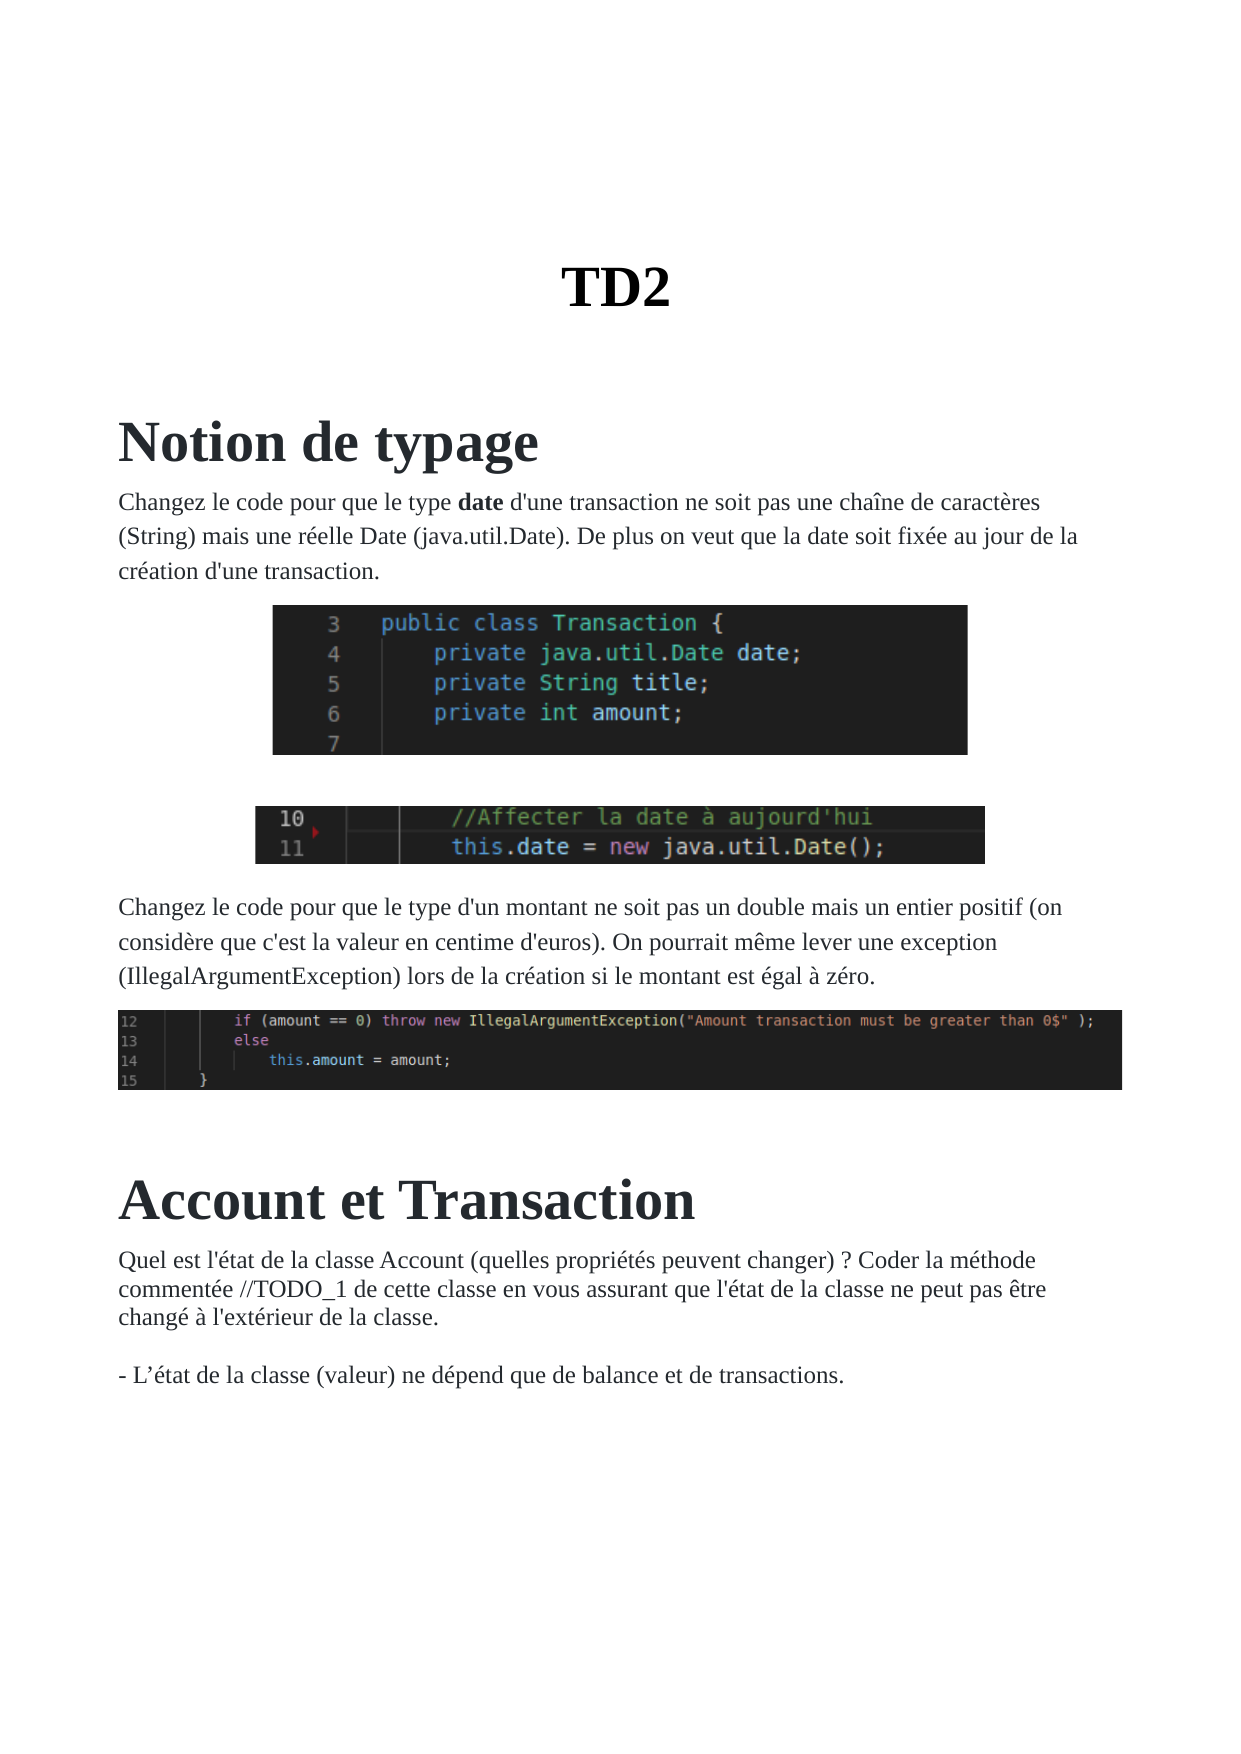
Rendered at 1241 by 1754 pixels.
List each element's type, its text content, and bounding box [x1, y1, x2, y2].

text TD2 [118, 252, 1122, 319]
subtitle Notion de typage [118, 407, 1122, 474]
subtitle Account et Transaction [118, 1165, 1122, 1232]
text Changez le code pour que le type date d'une transaction ne soit pas une chaîne de caractères (String) mais une réelle Date (java.util.Date). De plus on veut que la date soit fixée au jour de la création d'une transaction. [118, 487, 1122, 584]
picture [255, 806, 985, 864]
text Quel est l'état de la classe Account (quelles propriétés peuvent changer) ? Coder la méthode commentée //TODO_1 de cette classe en vous assurant que l'état de la classe ne peut pas être changé à l'extérieur de la classe. [118, 1245, 1122, 1331]
text Changez le code pour que le type d'un montant ne soit pas un double mais un entier positif (on considère que c'est la valeur en centime d'euros). On pourrait même lever une exception (IllegalArgumentException) lors de la création si le montant est égal à zéro. [118, 892, 1122, 990]
picture [118, 1010, 1123, 1090]
picture [272, 605, 968, 755]
text - L’état de la classe (valeur) ne dépend que de balance et de transactions. [118, 1360, 1122, 1389]
